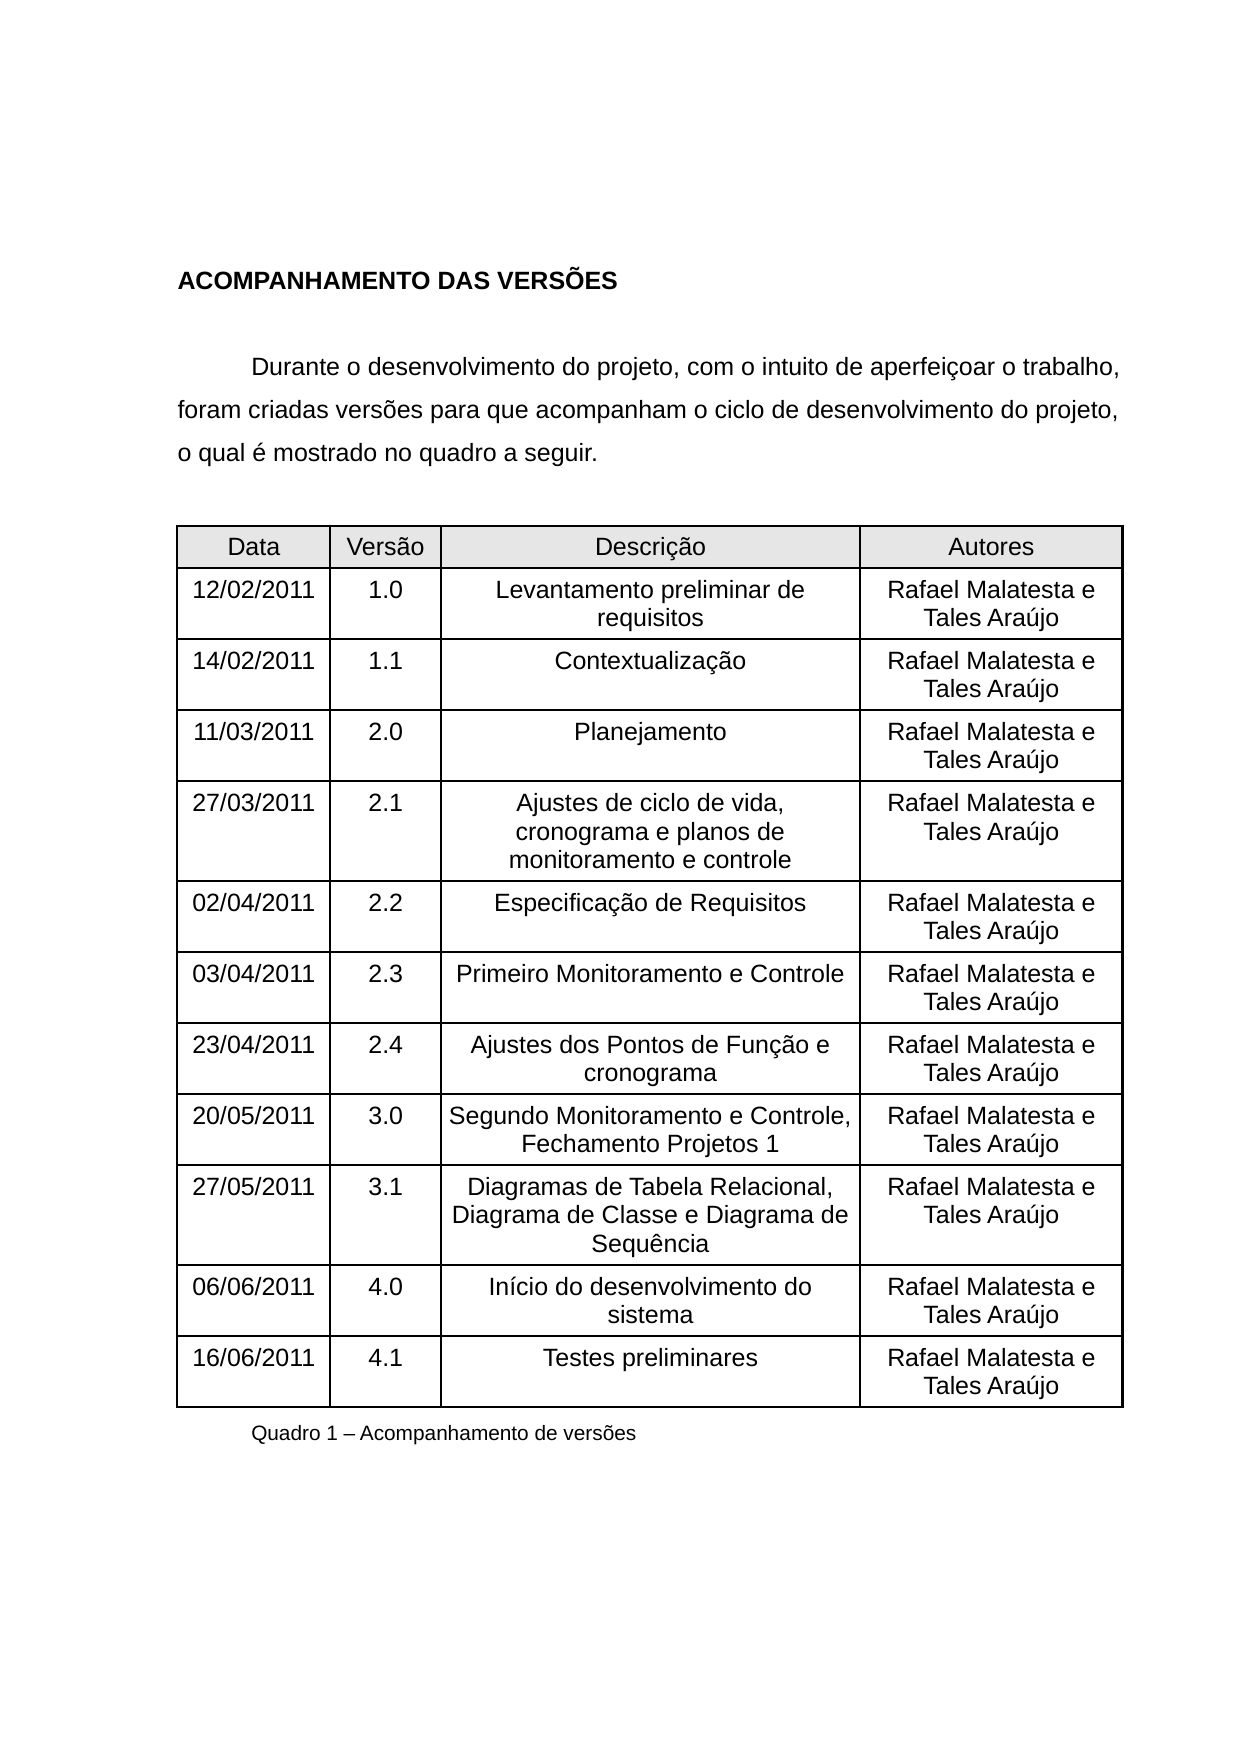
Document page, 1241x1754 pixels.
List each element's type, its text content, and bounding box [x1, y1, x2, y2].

table_cell Planejamento [442, 711, 859, 780]
table_cell Especificação de Requisitos [442, 882, 859, 951]
table_cell 2.2 [331, 882, 440, 951]
table_header Autores [861, 527, 1121, 567]
table_cell Rafael Malatesta e Tales Araújo [861, 1095, 1121, 1164]
table_cell 2.0 [331, 711, 440, 780]
table_cell Rafael Malatesta e Tales Araújo [861, 640, 1121, 709]
table_cell Rafael Malatesta e Tales Araújo [861, 1166, 1121, 1264]
table_cell Rafael Malatesta e Tales Araújo [861, 882, 1121, 951]
table_cell 4.0 [331, 1266, 440, 1335]
table_cell 23/04/2011 [178, 1024, 329, 1093]
table_cell Testes preliminares [442, 1337, 859, 1406]
text ACOMPANHAMENTO DAS VERSÕES [177, 266, 1122, 294]
table_cell Rafael Malatesta e Tales Araújo [861, 1266, 1121, 1335]
table_cell 06/06/2011 [178, 1266, 329, 1335]
table_header Versão [331, 527, 440, 567]
table_cell Rafael Malatesta e Tales Araújo [861, 953, 1121, 1022]
table_cell 2.4 [331, 1024, 440, 1093]
table_cell Ajustes de ciclo de vida, cronograma e planos de monitoramento e controle [442, 782, 859, 880]
table_cell Rafael Malatesta e Tales Araújo [861, 1337, 1121, 1406]
table_cell 20/05/2011 [178, 1095, 329, 1164]
table_cell Rafael Malatesta e Tales Araújo [861, 1024, 1121, 1093]
table_cell 12/02/2011 [178, 569, 329, 638]
table_cell 3.0 [331, 1095, 440, 1164]
table_cell Rafael Malatesta e Tales Araújo [861, 782, 1121, 880]
table_header Descrição [442, 527, 859, 567]
text Durante o desenvolvimento do projeto, com o intuito de aperfeiçoar o trabalho, foram criadas versões para que acompanham o ciclo de desenvolvimento do projeto, o qual é mostrado no quadro a seguir. [177, 352, 1122, 467]
table_cell 16/06/2011 [178, 1337, 329, 1406]
table_cell 03/04/2011 [178, 953, 329, 1022]
table_cell 2.1 [331, 782, 440, 880]
table_cell 11/03/2011 [178, 711, 329, 780]
table_cell Contextualização [442, 640, 859, 709]
table_cell 27/03/2011 [178, 782, 329, 880]
table_cell 14/02/2011 [178, 640, 329, 709]
table_cell 1.0 [331, 569, 440, 638]
table_cell Diagramas de Tabela Relacional, Diagrama de Classe e Diagrama de Sequência [442, 1166, 859, 1264]
table_header Data [178, 527, 329, 567]
table_cell Rafael Malatesta e Tales Araújo [861, 711, 1121, 780]
table_cell 2.3 [331, 953, 440, 1022]
table_cell Início do desenvolvimento do sistema [442, 1266, 859, 1335]
table_cell 27/05/2011 [178, 1166, 329, 1264]
table_cell 4.1 [331, 1337, 440, 1406]
table_cell Ajustes dos Pontos de Função e cronograma [442, 1024, 859, 1093]
text Quadro 1 – Acompanhamento de versões [177, 1420, 1122, 1444]
table_cell Segundo Monitoramento e Controle, Fechamento Projetos 1 [442, 1095, 859, 1164]
table_cell Rafael Malatesta e Tales Araújo [861, 569, 1121, 638]
table_cell 3.1 [331, 1166, 440, 1264]
table_cell Primeiro Monitoramento e Controle [442, 953, 859, 1022]
table_cell Levantamento preliminar de requisitos [442, 569, 859, 638]
table_cell 1.1 [331, 640, 440, 709]
table_cell 02/04/2011 [178, 882, 329, 951]
